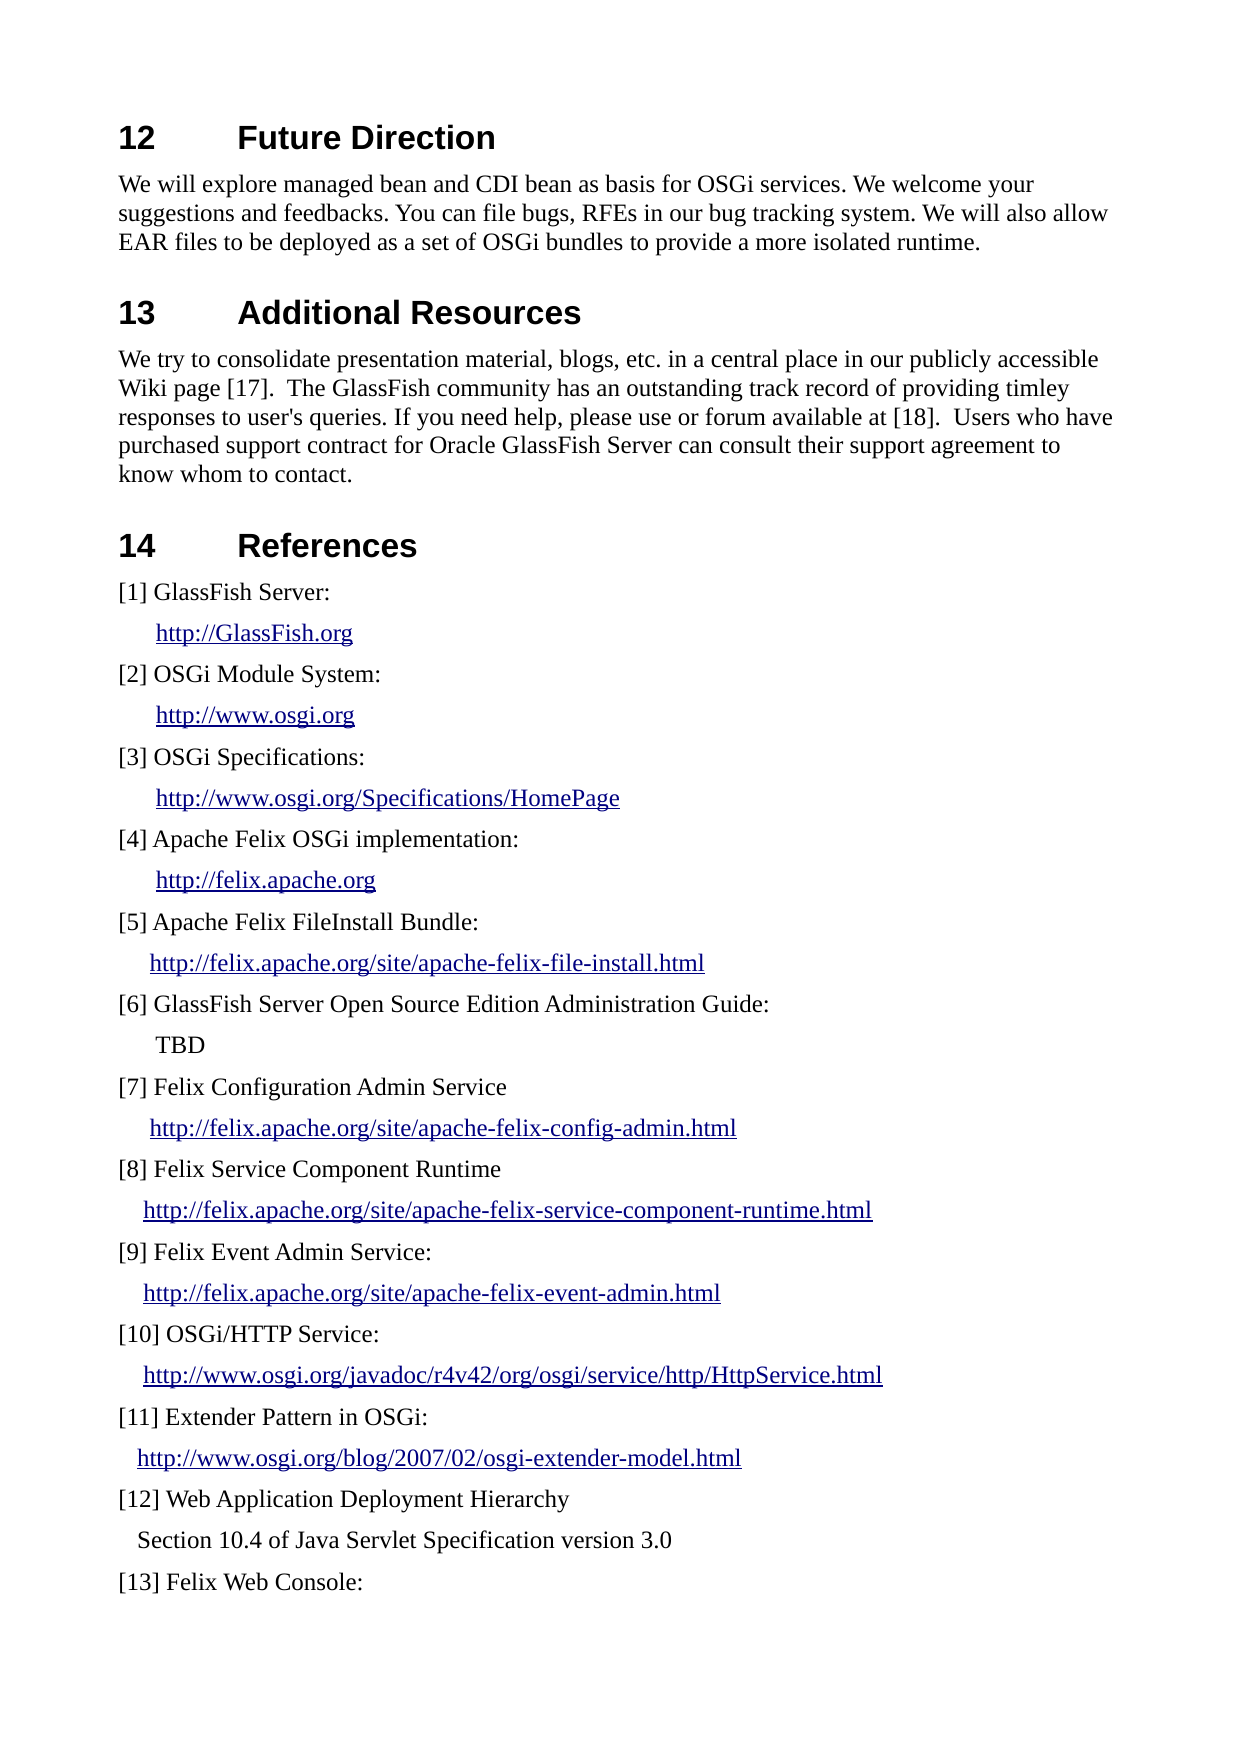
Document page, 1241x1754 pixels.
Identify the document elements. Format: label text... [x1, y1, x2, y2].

text http://www.osgi.org/blog/2007/02/osgi-extender-model.html [118, 1443, 1122, 1472]
text http://felix.apache.org/site/apache-felix-service-component-runtime.html [118, 1195, 1122, 1224]
text We will explore managed bean and CDI bean as basis for OSGi services. We welcome your suggestions and feedbacks. You can file bugs, RFEs in our bug tracking system. We will also allow EAR files to be deployed as a set of OSGi bundles to provide a more isolated runtime. [118, 169, 1122, 256]
text TBD [118, 1030, 1122, 1059]
text [5] Apache Felix FileInstall Bundle: [118, 907, 1122, 935]
text [13] Felix Web Console: [118, 1567, 1122, 1595]
text http://www.osgi.org/Specifications/HomePage [118, 783, 1122, 812]
text [12] Web Application Deployment Hierarchy [118, 1484, 1122, 1513]
text [7] Felix Configuration Admin Service [118, 1072, 1122, 1100]
text http://felix.apache.org/site/apache-felix-config-admin.html [118, 1113, 1122, 1142]
text http://felix.apache.org [118, 865, 1122, 894]
text [1] GlassFish Server: [118, 577, 1122, 605]
text [9] Felix Event Admin Service: [118, 1237, 1122, 1265]
text http://www.osgi.org [118, 700, 1122, 729]
text [8] Felix Service Component Runtime [118, 1154, 1122, 1183]
text http://www.osgi.org/javadoc/r4v42/org/osgi/service/http/HttpService.html [118, 1360, 1122, 1389]
text [6] GlassFish Server Open Source Edition Administration Guide: [118, 989, 1122, 1018]
text http://felix.apache.org/site/apache-felix-event-admin.html [118, 1278, 1122, 1307]
text [4] Apache Felix OSGi implementation: [118, 824, 1122, 853]
text [11] Extender Pattern in OSGi: [118, 1402, 1122, 1430]
text We try to consolidate presentation material, blogs, etc. in a central place in our publicly accessible Wiki page [17]. The GlassFish community has an outstanding track record of providing timley responses to user's queries. If you need help, please use or forum available at [18]. Users who have purchased support contract for Oracle GlassFish Server can consult their support agreement to know whom to contact. [118, 344, 1122, 488]
subtitle Future Direction [118, 118, 1122, 157]
text [2] OSGi Module System: [118, 659, 1122, 688]
text http://GlassFish.org [118, 618, 1122, 647]
text [10] OSGi/HTTP Service: [118, 1319, 1122, 1348]
subtitle References [118, 525, 1122, 564]
text http://felix.apache.org/site/apache-felix-file-install.html [118, 948, 1122, 977]
text [3] OSGi Specifications: [118, 742, 1122, 770]
subtitle Additional Resources [118, 293, 1122, 332]
text Section 10.4 of Java Servlet Specification version 3.0 [118, 1525, 1122, 1554]
